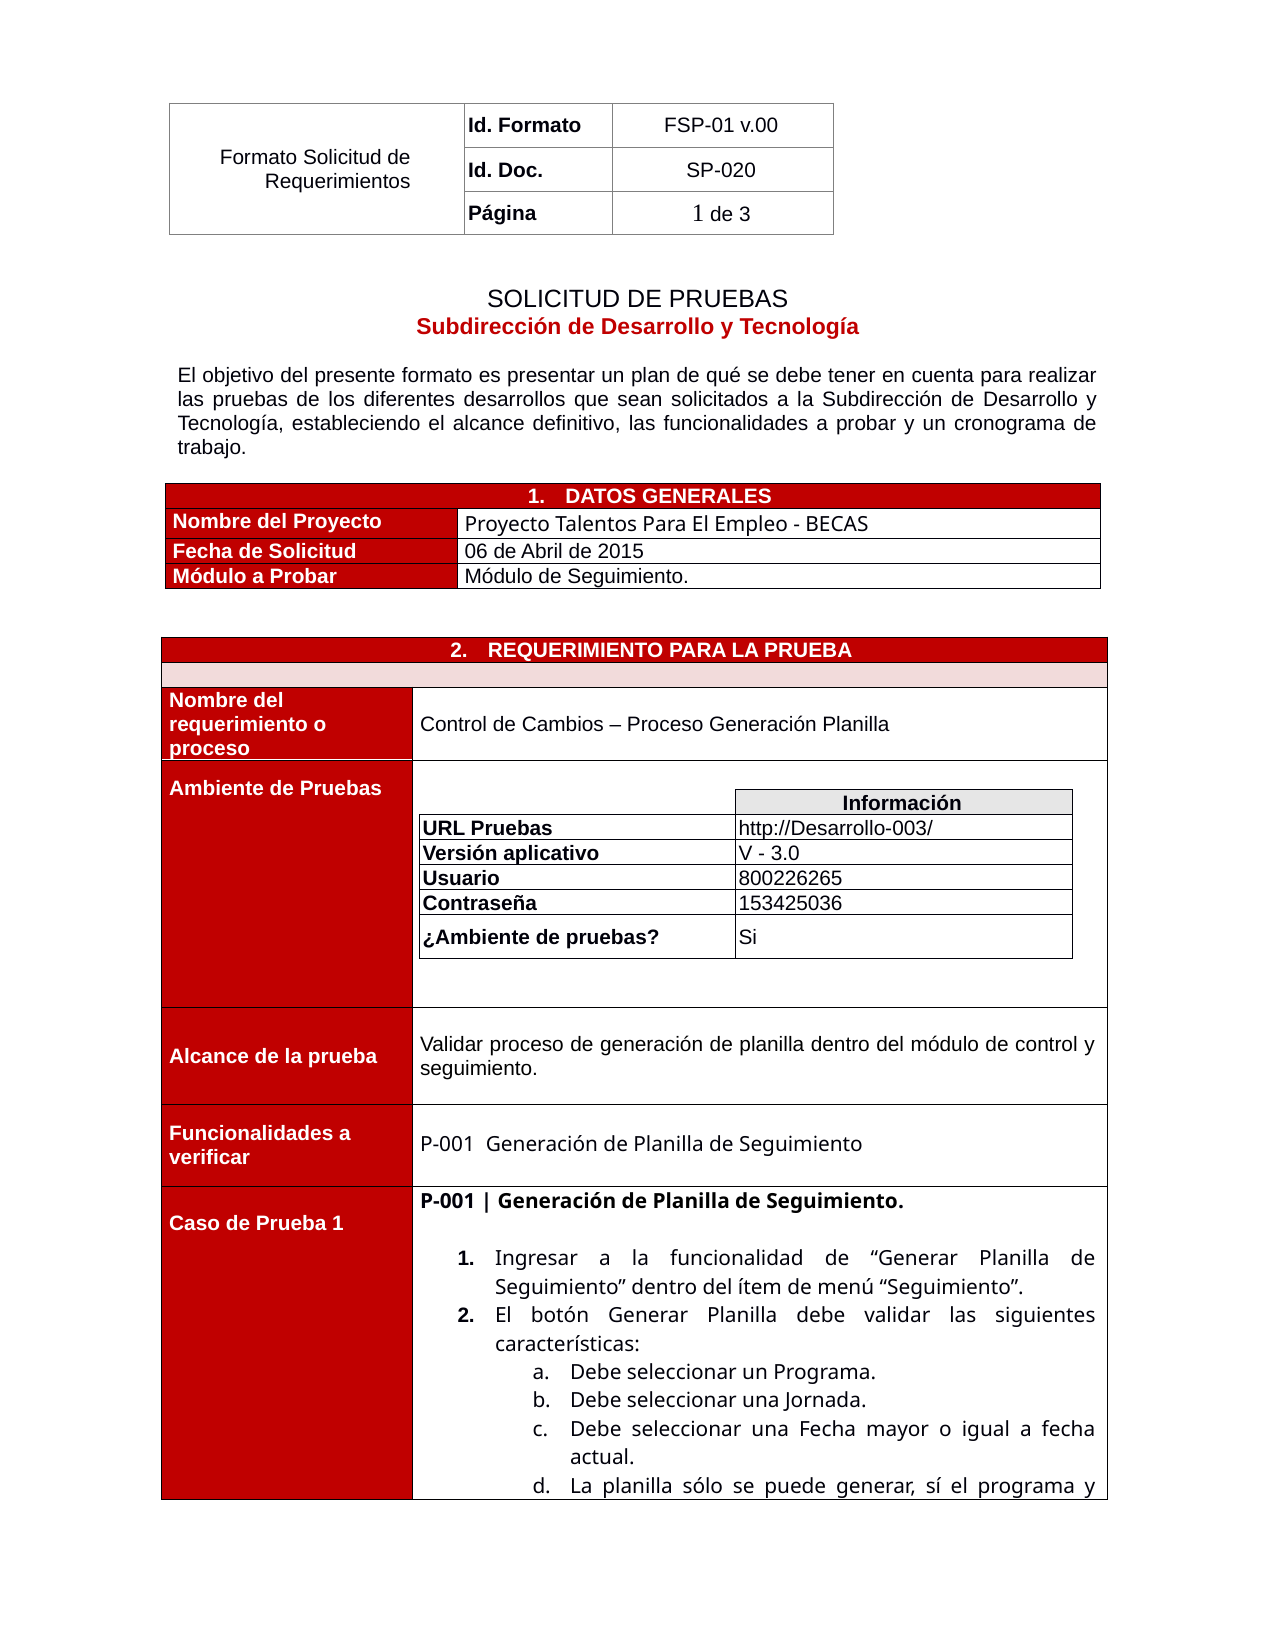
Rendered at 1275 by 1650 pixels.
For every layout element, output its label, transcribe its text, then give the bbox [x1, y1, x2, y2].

table_cell P-001 | Generación de Planilla de Seguimiento. Ingresar a la funcionalidad de “Generar Planilla de Seguimiento” dentro del ítem de menú “Seguimiento”. El botón Generar Planilla debe validar las siguientes características: Debe seleccionar un Programa. Debe seleccionar una Jornada. Debe seleccionar una Fecha mayor o igual a fecha actual. La planilla sólo se puede generar, sí el programa y jornada seleccionados no tienen otra planilla con el estado GENERADO. La planilla sólo se puede generar, sí la fecha del programa y jornada seleccionados, es mayor a la fecha de los registros existentes de planillas con estado CERRADA o CERRADA CON NOVEDAD. Para las planillas no registradas en el sistema en fechas anteriores a la puesta en producción. La planilla se puede generar para registrar fechas anteriores a la fecha actual, sólo si en la base de datos está activo el rango de la fecha para registrar las planillas anteriores no registradas en el sistema. Actualmente el rango para todos las jornadas es: fecha inicio programa “2015-02-01” hasta la fecha permitida de generación de planillas anteriores “2015-04-25”. El resultado del botón Generar Planilla es un documento en formato PDF con los datos del Departamento, Ciudad, Institución, Programa, Jornada, fecha de la clase y los beneficiarios matriculados correspondientes a ese programa y jornada. La planilla descargada debe contener en la parte inferior “Pie de Página” dos fechas con el formato YYYY-MM-DD HH:MM:SS, en donde la primera que aparece es la fecha en la que se generó la planilla y la segunda es la fecha cuando se descargó la planilla. Según documento “EP003-evidencias-proceso-control-seguimiento.docx”. El hallazgo: “Cuando ya existe una planilla en estado GENERADA en la jornada nocturna no muestra el mensaje correspondiente “La planilla no se ha generado porque existe una planilla con estado generado”. Se verificó el documento, y efectivamente no debe mostrar el mensaje mencionado, dado el caso que se está generando una planilla para una jornada diferente, para la prueba se usó la jornada mañana. Por lo tanto, se debe verificar el literal d. del punto No. 2 del presente documento. “La planilla sólo se puede generar, sí el programa y jornada seleccionados no tienen otra planilla con el estado generado.” Según documento “EP003-evidencias-proceso-control-seguimiento.docx”. El hallazgo: “Se sugiere que en el mensaje muestre el número de planilla. “La planilla XXXXX se generó correctamente”.”. Se modificó el mensaje, tal como se sugiere en el documento SPE001, agregando el código de planilla generada en el mensaje quedando de la siguiente manera “La planilla XXXX se ha generado satisfactoriamente.”, por lo tanto se debe verificar dicho mensaje. Según documento “EP003-evidencias-proceso-control-seguimiento.docx”. El hallazgo: “Cuando se genera una planilla seleccionando la jornada Fin de Semana, genera la planilla pero el mensaje no corresponde.”. Se ajustaron los mensajes del proceso, por lo tanto se debe verificar si estos ajustes cubren a cabalidad con lo expresado en el hallazgo. Según documento “EP003-evidencias-proceso-control-seguimiento.docx”. Los hallazgos: “En la planilla no se visualiza los datos de: Municipio, Sede. El formato de la fecha clase debe ser dd/mm/yyyy. El formato de las fechas de la parte inferior no está en YYYY-MM-DD HH:MM:SS”. Se ajustó en el presente documento para que no se exigiera el dato de la SEDE y se cambió el dato de Municipio por Ciudad. Así mismo se ajustaron los formatos de las fechas mencionadas. Se debe verificar estos aspectos nuevamente. [413, 1187, 1107, 1499]
table_cell Control de Cambios – Proceso Generación Planilla [413, 688, 1107, 759]
table_cell 06 de Abril de 2015 [458, 539, 1100, 563]
table_cell Módulo a Probar [166, 564, 457, 588]
table_cell Contraseña [420, 890, 735, 914]
table_header DATOS GENERALES [166, 484, 1100, 508]
table_cell Nombre del Proyecto [166, 509, 457, 538]
table_cell Funcionalidades a verificar [162, 1105, 412, 1186]
table_cell Proyecto Talentos Para El Empleo - BECAS [458, 509, 1100, 538]
table_cell 153425036 [736, 890, 1072, 914]
table_cell [413, 761, 1107, 1007]
subtitle SOLICITUD DE PRUEBAS [177, 284, 1098, 313]
table_cell 800226265 [736, 865, 1072, 889]
table_cell Caso de Prueba 1 [162, 1187, 412, 1499]
table_header Información [736, 790, 1072, 814]
table_cell Fecha de Solicitud [166, 539, 457, 563]
table_cell URL Pruebas [420, 815, 735, 839]
text Subdirección de Desarrollo y Tecnología [177, 313, 1098, 339]
table_cell http://Desarrollo-003/ [736, 815, 1072, 839]
table_cell Módulo de Seguimiento. [458, 564, 1100, 588]
table_cell Versión aplicativo [420, 840, 735, 864]
text El objetivo del presente formato es presentar un plan de qué se debe tener en cuenta para realizar las pruebas de los diferentes desarrollos que sean solicitados a la Subdirección de Desarrollo y Tecnología, estableciendo el alcance definitivo, las funcionalidades a probar y un cronograma de trabajo. [177, 363, 1098, 459]
table_cell Ambiente de Pruebas [162, 761, 412, 1007]
table_cell Si [736, 915, 1072, 958]
table_header [420, 789, 735, 814]
table_cell ¿Ambiente de pruebas? [420, 915, 735, 958]
table_cell Usuario [420, 865, 735, 889]
table_cell V - 3.0 [736, 840, 1072, 864]
table_cell P-001 Generación de Planilla de Seguimiento [413, 1105, 1107, 1186]
table_cell [162, 663, 1107, 687]
table_header REQUERIMIENTO PARA LA PRUEBA [162, 638, 1107, 662]
table_cell Validar proceso de generación de planilla dentro del módulo de control y seguimiento. [413, 1008, 1107, 1104]
table_cell Nombre del requerimiento o proceso [162, 688, 412, 759]
table_cell Alcance de la prueba [162, 1008, 412, 1104]
